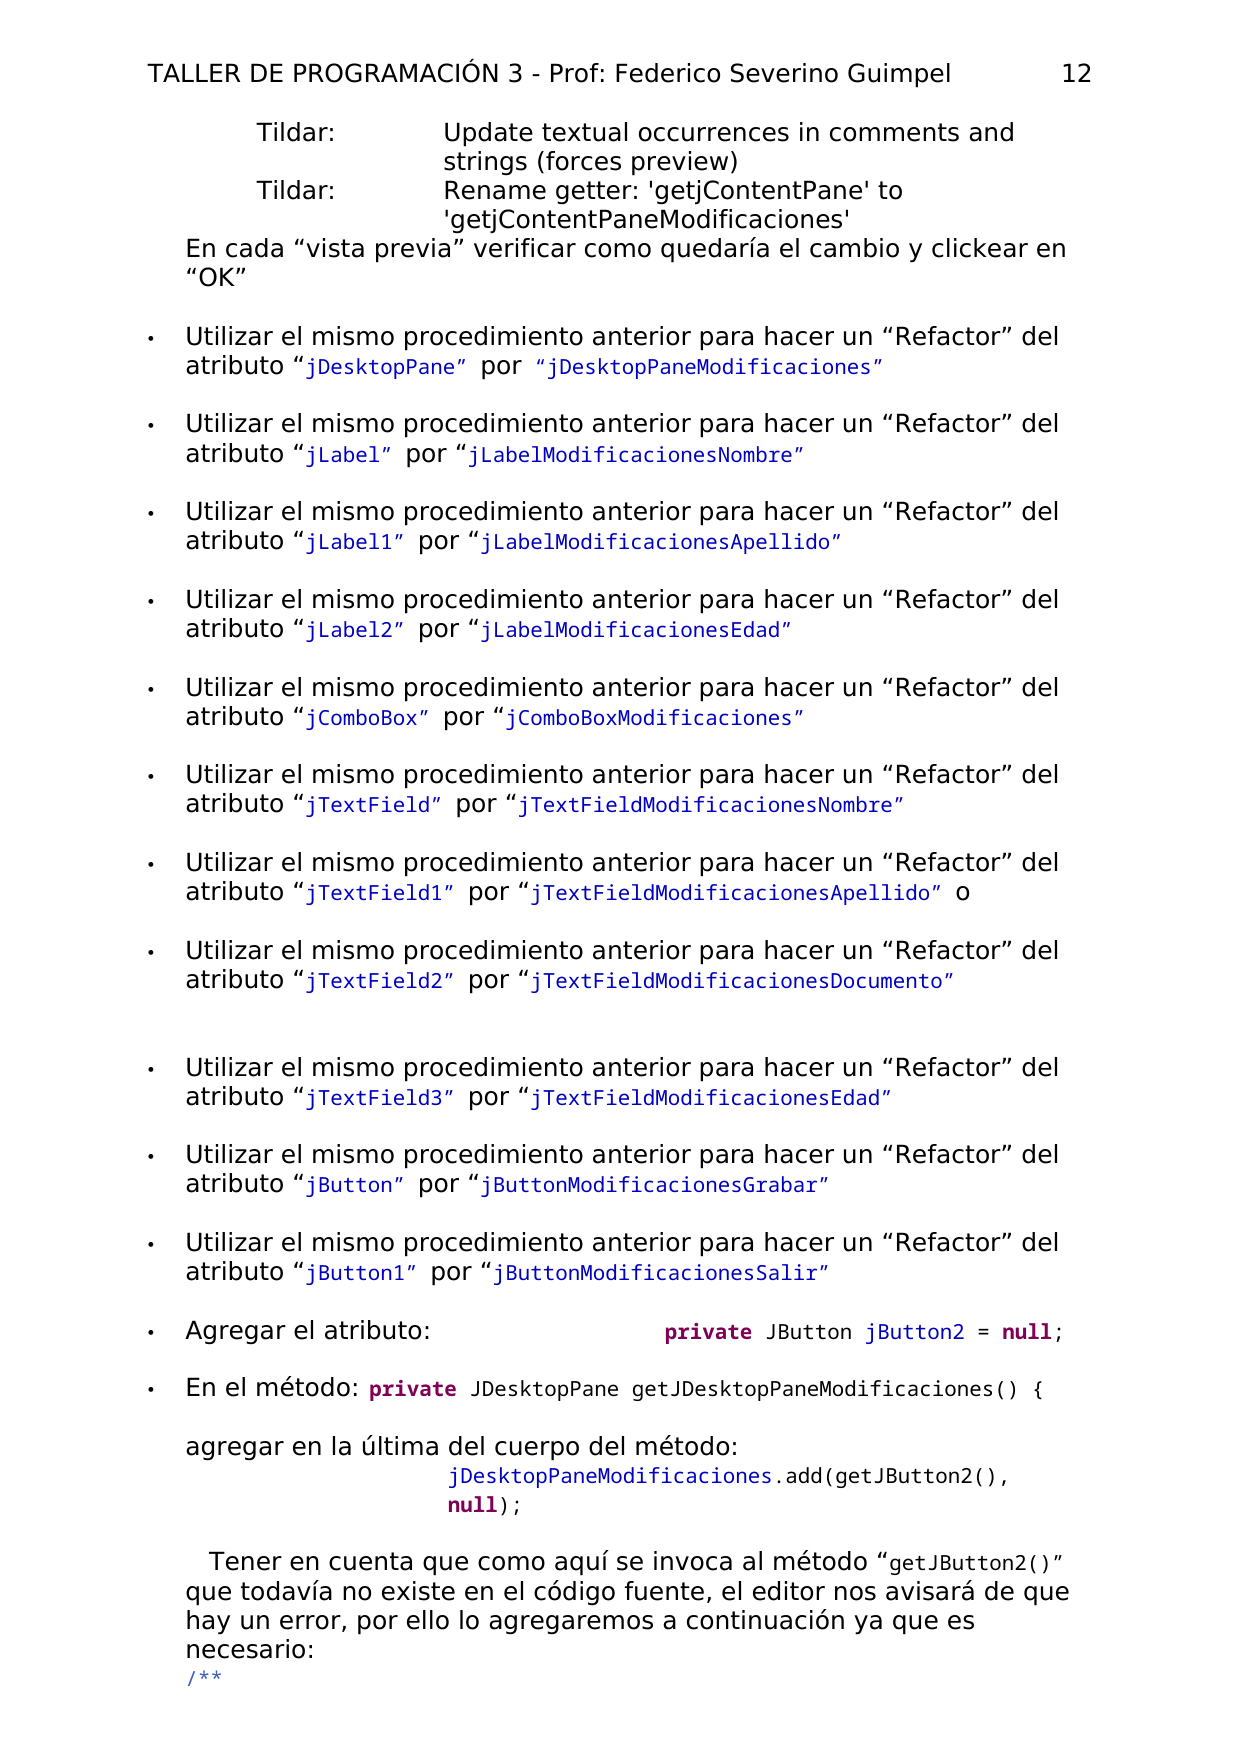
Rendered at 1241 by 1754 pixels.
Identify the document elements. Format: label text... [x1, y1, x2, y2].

list Utilizar el mismo procedimiento anterior para hacer un “Refactor” del atributo “jTextField2” por “jTextFieldModificacionesDocumento” [148, 936, 1093, 994]
list Utilizar el mismo procedimiento anterior para hacer un “Refactor” del atributo “jButton1” por “jButtonModificacionesSalir” [148, 1228, 1093, 1287]
list Utilizar el mismo procedimiento anterior para hacer un “Refactor” del atributo “jTextField3” por “jTextFieldModificacionesEdad” [148, 1053, 1093, 1111]
list Utilizar el mismo procedimiento anterior para hacer un “Refactor” del atributo “jComboBox” por “jComboBoxModificaciones” [148, 673, 1093, 731]
list Utilizar el mismo procedimiento anterior para hacer un “Refactor” del atributo “jLabel1” por “jLabelModificacionesApellido” [148, 497, 1093, 556]
list Utilizar el mismo procedimiento anterior para hacer un “Refactor” del atributo “jTextField” por “jTextFieldModificacionesNombre” [148, 760, 1093, 819]
list Tildar: Rename getter: 'getjContentPane' to 'getjContentPaneModificaciones' [148, 176, 1093, 234]
list agregar en la última del cuerpo del método: [148, 1432, 1093, 1461]
list En cada “vista previa” verificar como quedaría el cambio y clickear en “OK” [148, 234, 1093, 293]
list jDesktopPaneModificaciones.add(getJButton2(), null); [410, 1461, 1093, 1518]
list Utilizar el mismo procedimiento anterior para hacer un “Refactor” del atributo “jTextField1” por “jTextFieldModificacionesApellido” o [148, 848, 1093, 907]
list Tener en cuenta que como aquí se invoca al método “getJButton2()” que todavía no existe en el código fuente, el editor nos avisará de que hay un error, por ello lo agregaremos a continuación ya que es necesario: [148, 1547, 1093, 1664]
list /** [148, 1664, 1093, 1693]
list Utilizar el mismo procedimiento anterior para hacer un “Refactor” del atributo “jLabel” por “jLabelModificacionesNombre” [148, 409, 1093, 468]
list Tildar: Update textual occurrences in comments and strings (forces preview) [148, 118, 1093, 176]
list Agregar el atributo: private JButton jButton2 = null; [148, 1316, 1093, 1345]
list Utilizar el mismo procedimiento anterior para hacer un “Refactor” del atributo “jLabel2” por “jLabelModificacionesEdad” [148, 585, 1093, 643]
list En el método: private JDesktopPane getJDesktopPaneModificaciones() { [148, 1374, 1093, 1403]
list Utilizar el mismo procedimiento anterior para hacer un “Refactor” del atributo “jButton” por “jButtonModificacionesGrabar” [148, 1140, 1093, 1199]
list Utilizar el mismo procedimiento anterior para hacer un “Refactor” del atributo “jDesktopPane” por “jDesktopPaneModificaciones” [148, 322, 1093, 380]
